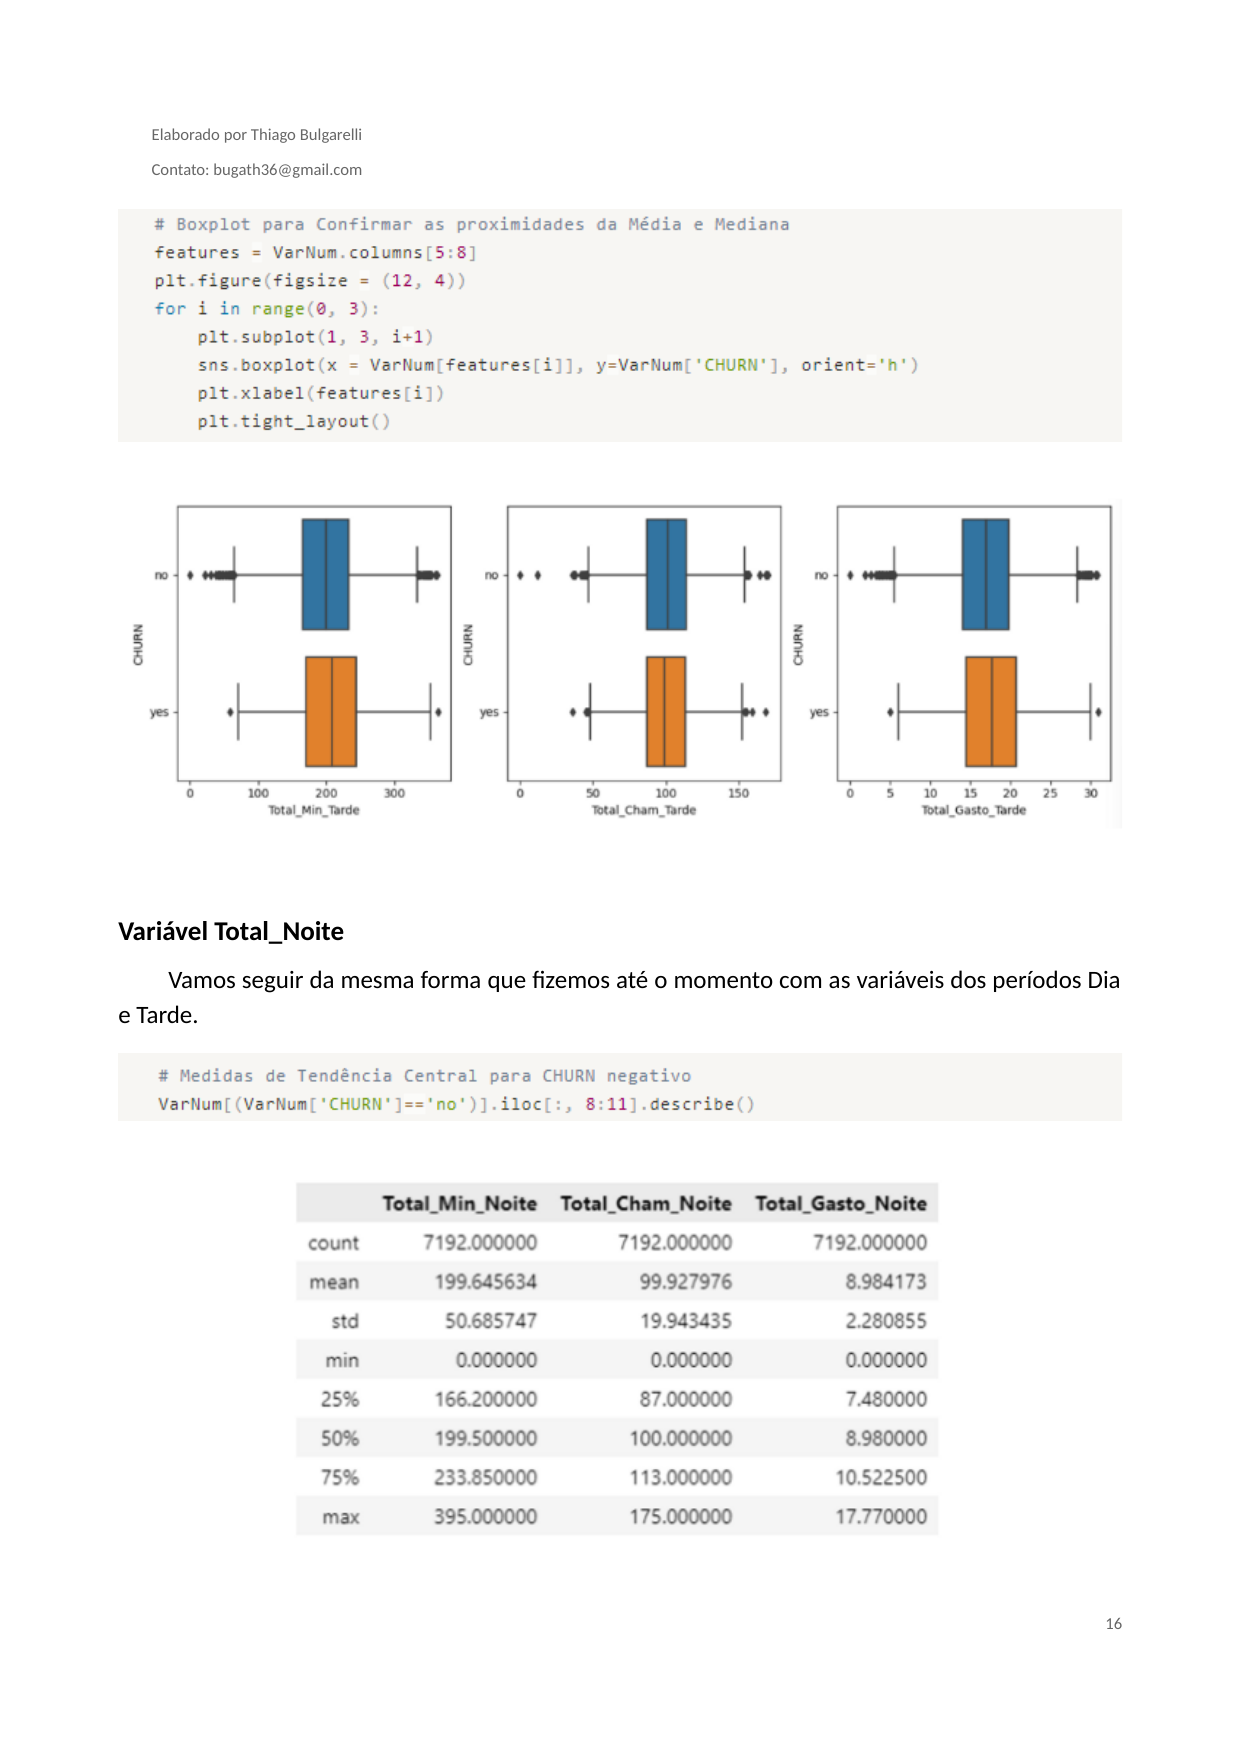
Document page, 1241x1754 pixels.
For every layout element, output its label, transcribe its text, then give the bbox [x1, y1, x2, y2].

picture [118, 495, 1123, 846]
picture [289, 1175, 951, 1548]
subtitle Variável Total_Noite [118, 914, 1122, 947]
picture [118, 1053, 1123, 1121]
picture [118, 209, 1123, 442]
text Vamos seguir da mesma forma que fizemos até o momento com as variáveis dos períodos Dia e Tarde. [118, 964, 1122, 1030]
